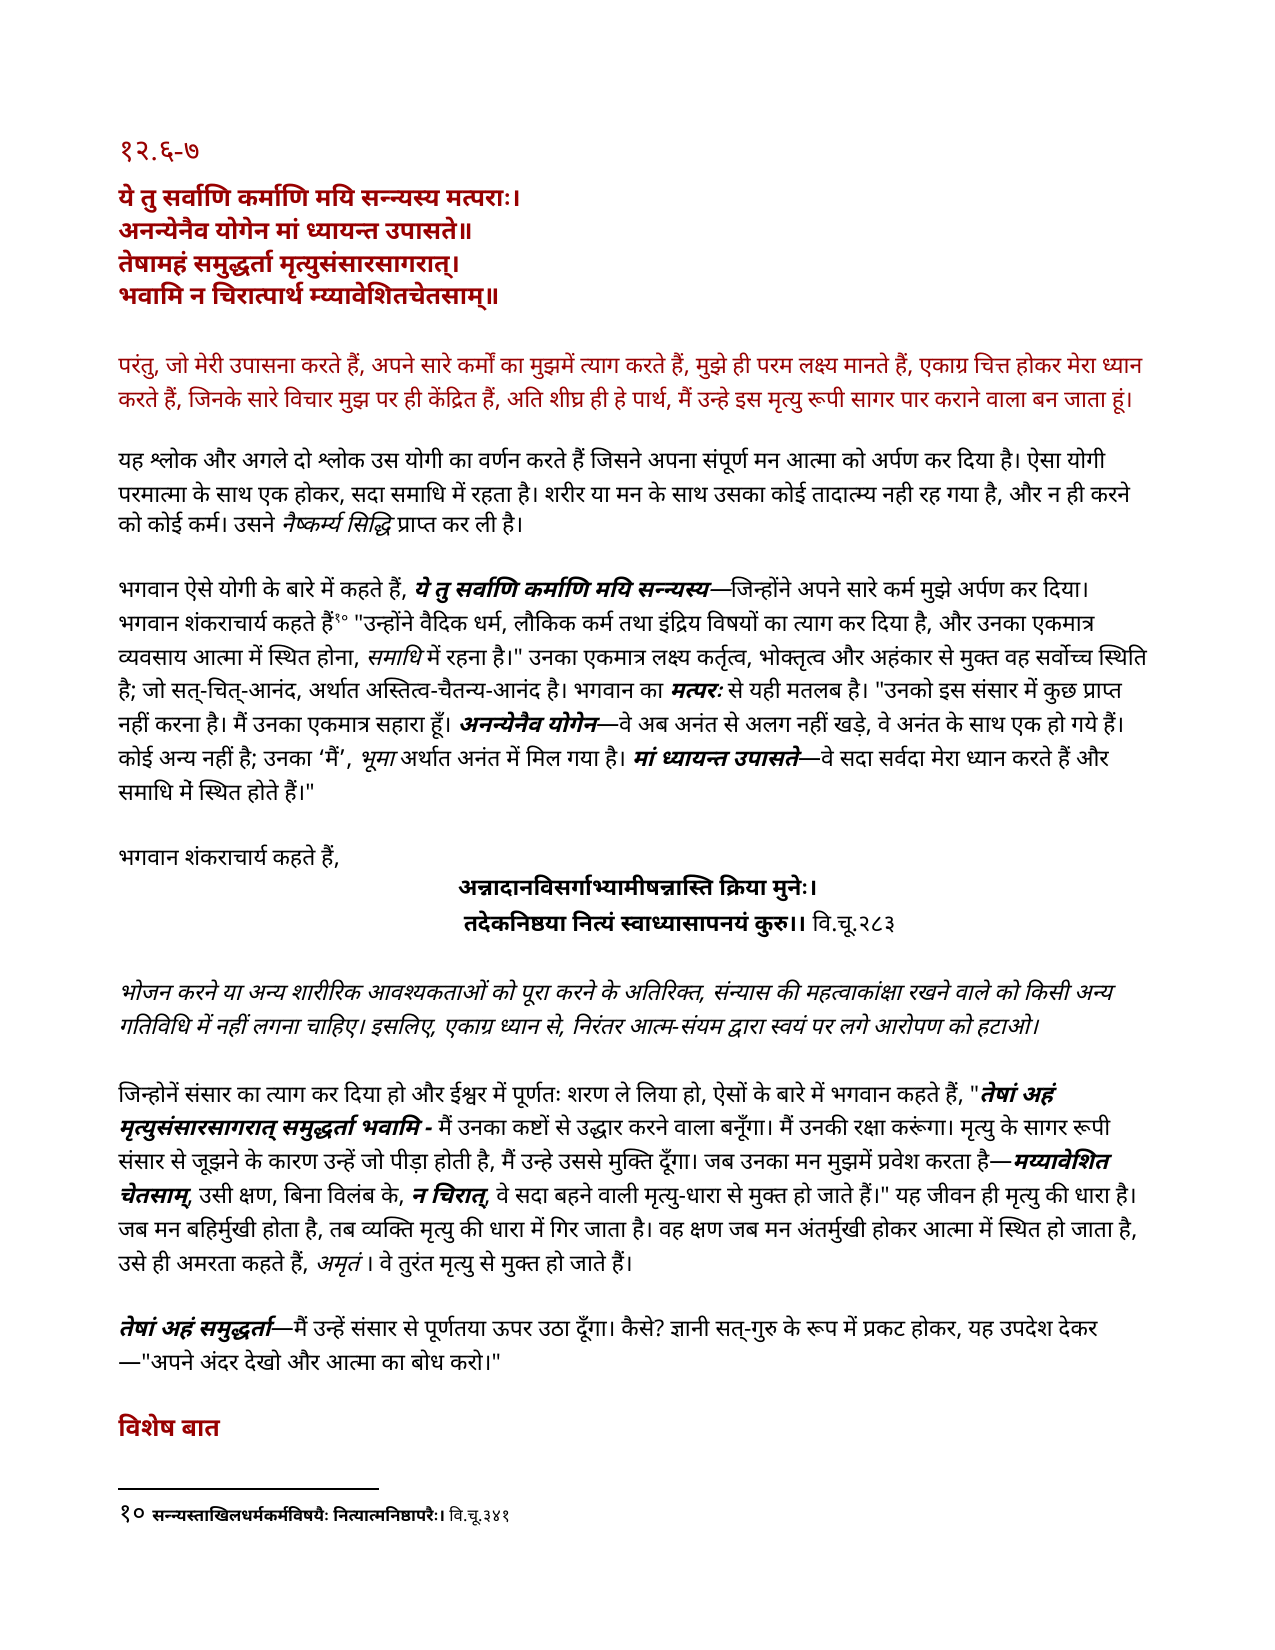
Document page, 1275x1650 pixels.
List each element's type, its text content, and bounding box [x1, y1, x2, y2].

text भोजन करने या अन्य शारीरिक आवश्यकताओं को पूरा करने के अतिरिक्त, संन्यास की महत्वाकांक्षा रखने वाले को किसी अन्य गतिविधि में नहीं लगना चाहिए। इसलिए, एकाग्र ध्यान से, निरंतर आत्म-संयम द्वारा स्वयं पर लगे आरोपण को हटाओ। [118, 976, 1157, 1043]
text भगवान ऐसे योगी के बारे में कहते हैं, ये तु सर्वाणि कर्माणि मयि सन्न्यस्य—जिन्होंने अपने सारे कर्म मुझे अर्पण कर दिया। [118, 573, 1157, 607]
text तदेकनिष्ठया नित्यं स्वाध्यासापनयं कुरु।। वि.चू.२८३ [418, 905, 1157, 942]
text तेषामहं समुद्धर्ता मृत्युसंसारसागरात्। [118, 249, 1157, 282]
text सन्न्यस्ताखिलधर्मकर्मविषयैः नित्यात्मनिष्ठापरैः। वि.चू.३४१ [118, 1495, 1157, 1532]
text ये तु सर्वाणि कर्माणि मयि सन्न्यस्य मत्पराः। [118, 184, 1157, 217]
text जिन्होनें संसार का त्याग कर दिया हो और ईश्वर में पूर्णतः शरण ले लिया हो, ऐसों के बारे में भगवान कहते हैं, "तेषां अहं मृत्युसंसारसागरात् समुद्धर्ता भवामि - मैं उनका कष्टों से उद्धार करने वाला बनूँगा। मैं उनकी रक्षा करूंगा। मृत्यु के सागर रूपी संसार से जूझने के कारण उन्हें जो पीड़ा होती है, मैं उन्हे उससे मुक्ति दूँगा। जब उनका मन मुझमें प्रवेश करता है—मय्यावेशित चेतसाम्, उसी क्षण, बिना विलंब के, न चिरात्, वे सदा बहने वाली मृत्यु-धारा से मुक्त हो जाते हैं।" यह जीवन ही मृत्यु की धारा है। जब मन बहिर्मुखी होता है, तब व्यक्ति मृत्यु की धारा में गिर जाता है। वह क्षण जब मन अंतर्मुखी होकर आत्मा में स्थित हो जाता है, उसे ही अमरता कहते हैं, अमृतं । वे तुरंत मृत्यु से मुक्त हो जाते हैं। [118, 1077, 1157, 1281]
text तेषां अहं समुद्धर्ता—मैं उन्हें संसार से पूर्णतया ऊपर उठा दूँगा। कैसे? ज्ञानी सत्-गुरु के रूप में प्रकट होकर, यह उपदेश देकर—"अपने अंदर देखो और आत्मा का बोध करो।" [118, 1312, 1157, 1379]
text यह श्लोक और अगले दो श्लोक उस योगी का वर्णन करते हैं जिसने अपना संपूर्ण मन आत्मा को अर्पण कर दिया है। ऐसा योगी परमात्मा के साथ एक होकर, सदा समाधि में रहता है। शरीर या मन के साथ उसका कोई तादात्म्य नही रह गया है, और न ही करने को कोई कर्म। उसने नैष्कर्म्य सिद्धि प्राप्त कर ली है। [118, 448, 1157, 541]
text भवामि न चिरात्पार्थ म्य्यावेशितचेतसाम्॥ [118, 282, 1157, 315]
text अनन्येनैव योगेन मां ध्यायन्त उपासते॥ [118, 217, 1157, 249]
text विशेष बात [118, 1414, 1157, 1446]
text भगवान शंकराचार्य कहते हैं, [118, 841, 1157, 875]
text भगवान शंकराचार्य कहते हैं "उन्होंने वैदिक धर्म, लौकिक कर्म तथा इंद्रिय विषयों का त्याग कर दिया है, और उनका एकमात्र व्यवसाय आत्मा में स्थित होना, समाधि में रहना है।" उनका एकमात्र लक्ष्य कर्तृत्व, भोक्तृत्व और अहंकार से मुक्त वह सर्वोच्च स्थिति है; जो सत्-चित्-आनंद, अर्थात अस्तित्व-चैतन्य-आनंद है। भगवान का मत्परः से यही मतलब है। "उनको इस संसार में कुछ प्राप्त नहीं करना है। मैं उनका एकमात्र सहारा हूँ। अनन्येनैव योगेन—वे अब अनंत से अलग नहीं खड़े, वे अनंत के साथ एक हो गये हैं। कोई अन्य नहीं है; उनका ‘मैं’, भूमा अर्थात अनंत में मिल गया है। मां ध्यायन्त उपासते—वे सदा सर्वदा मेरा ध्यान करते हैं और समाधि में‌ स्थित होते हैं।" [118, 607, 1157, 810]
text परंतु, जो मेरी उपासना करते हैं, अपने सारे कर्मों का मुझमें त्याग करते हैं, मुझे ही परम लक्ष्य मानते हैं, एकाग्र चित्त होकर मेरा ध्यान करते हैं, जिनके सारे विचार मुझ पर ही केंद्रित हैं, अति शीघ्र ही हे पार्थ, मैं उन्हे इस मृत्यु रूपी सागर पार कराने वाला बन जाता हूं। [118, 349, 1157, 417]
subtitle १२.६-७ [118, 133, 1157, 172]
text अन्नादानविसर्गाभ्यामीषन्नास्ति क्रिया मुनेः। [118, 875, 1157, 905]
